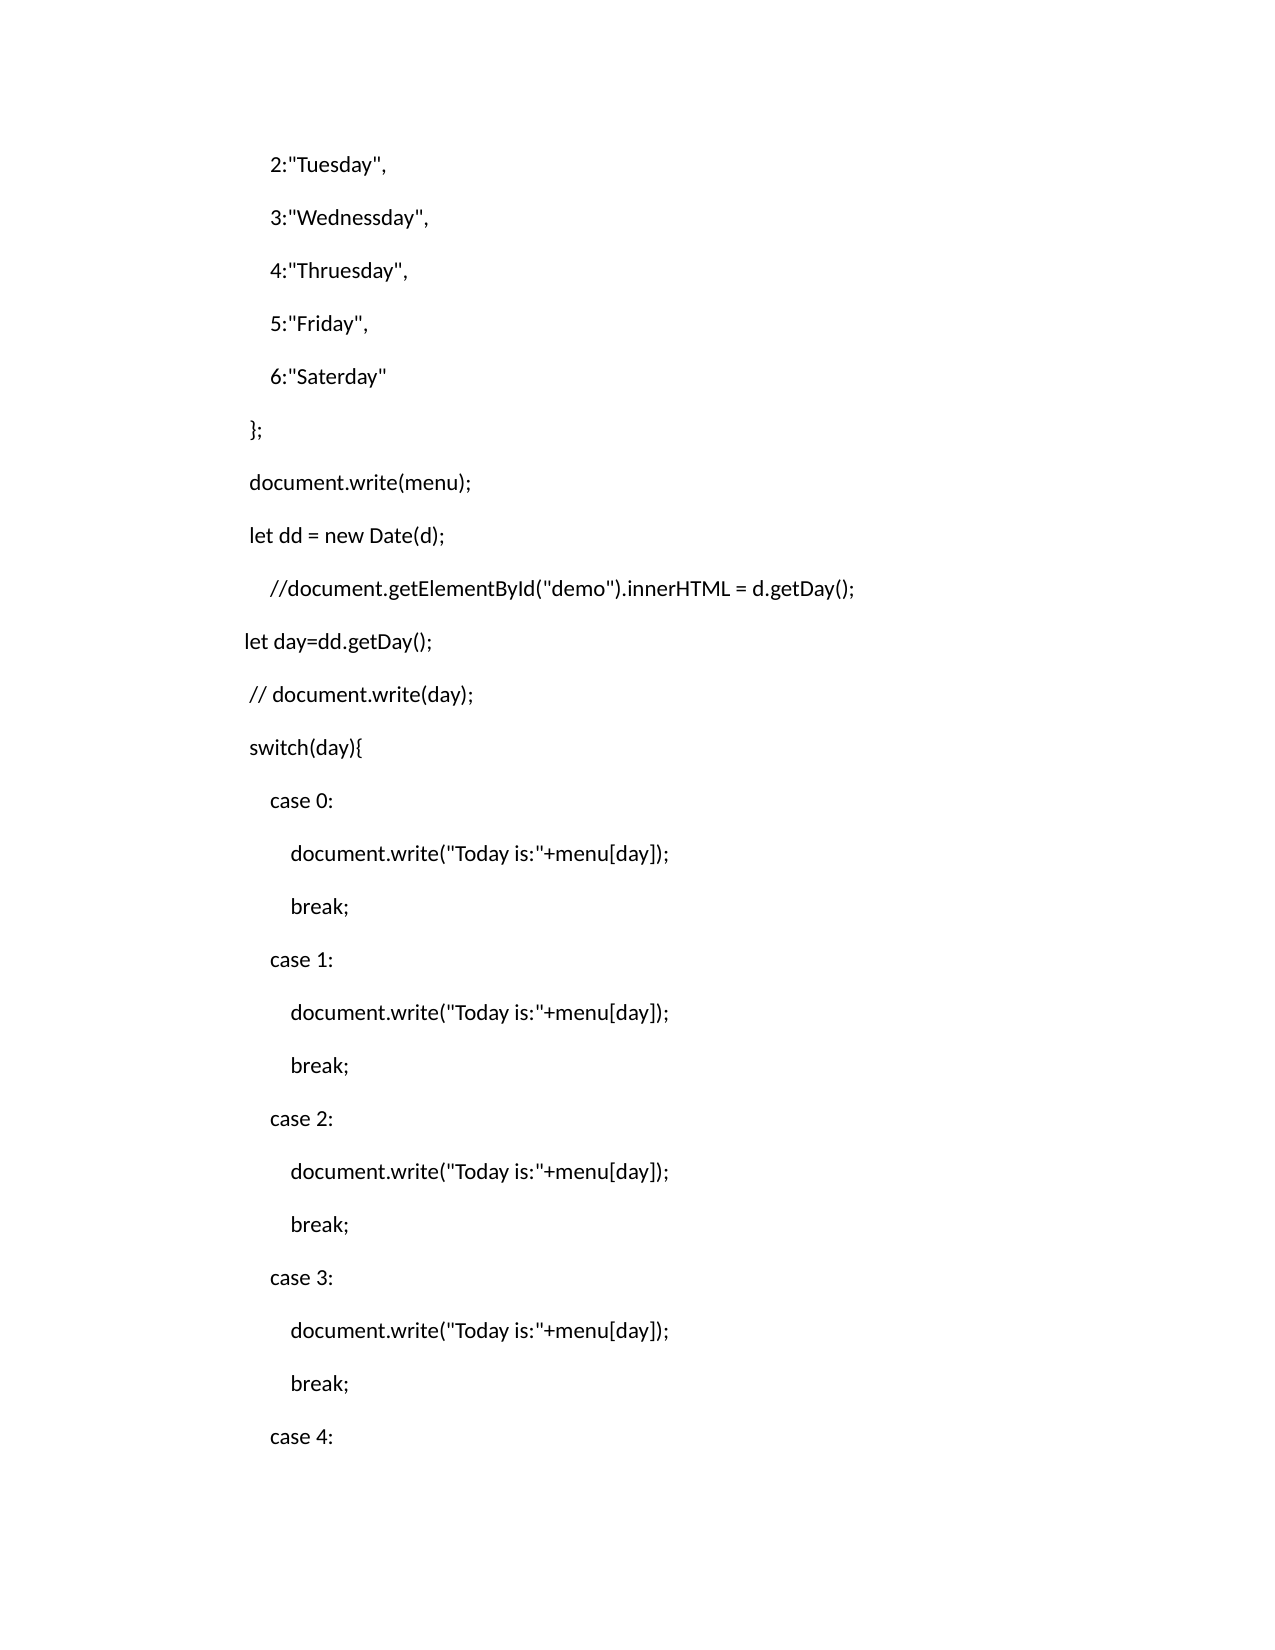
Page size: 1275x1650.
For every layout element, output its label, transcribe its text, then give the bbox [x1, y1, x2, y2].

text 5:"Friday", [187, 309, 1087, 337]
text case 2: [187, 1104, 1087, 1132]
text //document.getElementById("demo").innerHTML = d.getDay(); [187, 574, 1087, 602]
text break; [187, 1210, 1087, 1238]
text case 3: [187, 1263, 1087, 1291]
text case 1: [187, 945, 1087, 973]
text document.write("Today is:"+menu[day]); [187, 839, 1087, 867]
text switch(day){ [187, 733, 1087, 761]
text document.write("Today is:"+menu[day]); [187, 1157, 1087, 1185]
text case 4: [187, 1422, 1087, 1451]
text break; [187, 1051, 1087, 1079]
text case 0: [187, 786, 1087, 814]
text document.write("Today is:"+menu[day]); [187, 1316, 1087, 1344]
text break; [187, 1369, 1087, 1397]
text let dd = new Date(d); [187, 521, 1087, 549]
text break; [187, 892, 1087, 920]
text document.write("Today is:"+menu[day]); [187, 998, 1087, 1026]
text 4:"Thruesday", [187, 256, 1087, 284]
text 2:"Tuesday", [187, 150, 1087, 178]
text document.write(menu); [187, 468, 1087, 496]
text }; [187, 415, 1087, 443]
text 6:"Saterday" [187, 362, 1087, 390]
text let day=dd.getDay(); [187, 627, 1087, 655]
text // document.write(day); [187, 680, 1087, 708]
text 3:"Wednessday", [187, 203, 1087, 231]
